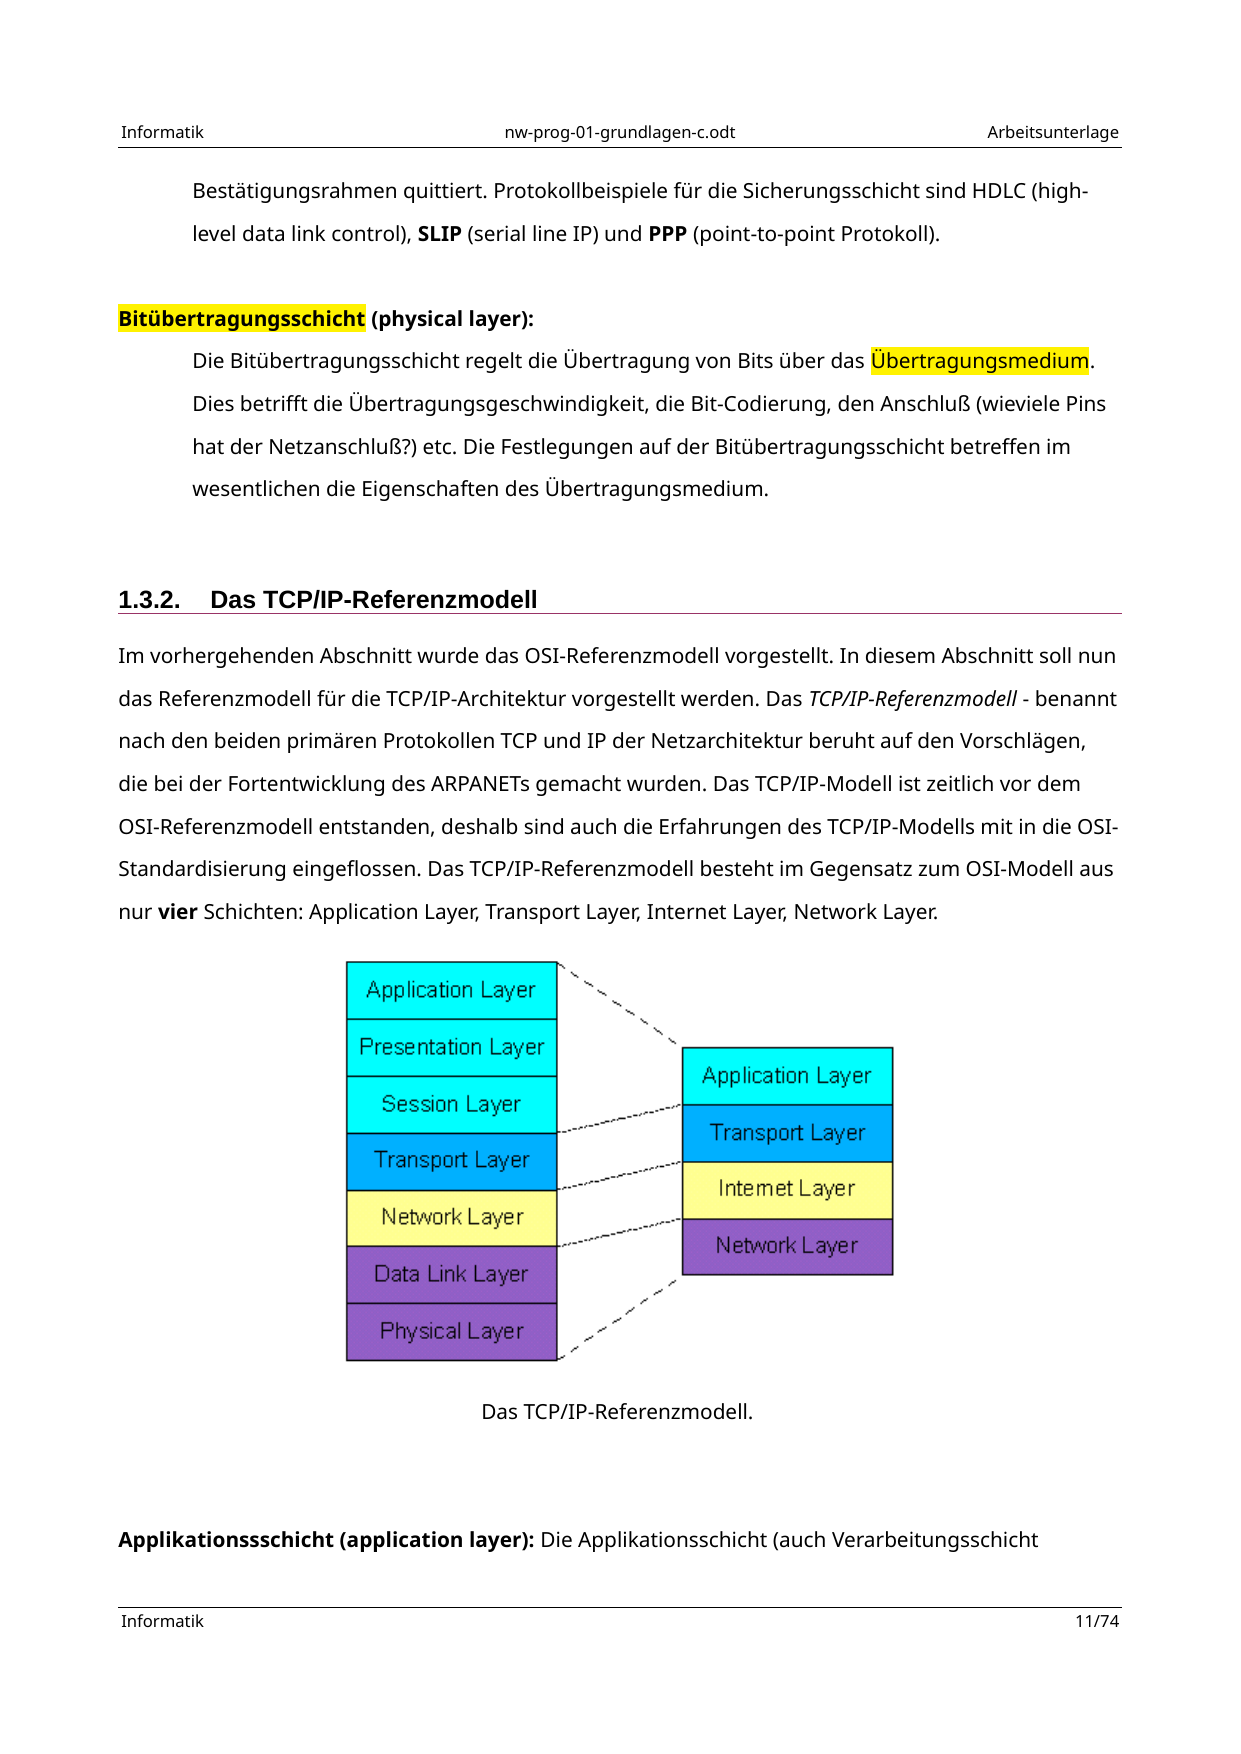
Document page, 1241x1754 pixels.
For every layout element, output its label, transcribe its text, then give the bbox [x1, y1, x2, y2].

text Bitübertragungsschicht (physical layer): [118, 304, 1122, 332]
picture [333, 948, 907, 1375]
text Applikationssschicht (application layer): Die Applikationsschicht (auch Verarbeitungsschicht [118, 1525, 1122, 1554]
text Im vorhergehenden Abschnitt wurde das OSI-Referenzmodell vorgestellt. In diesem Abschnitt soll nun das Referenzmodell für die TCP/IP-Architektur vorgestellt werden. Das TCP/IP-Referenzmodell - benannt nach den beiden primären Protokollen TCP und IP der Netzarchitektur beruht auf den Vorschlägen, die bei der Fortentwicklung des ARPANETs gemacht wurden. Das TCP/IP-Modell ist zeitlich vor dem OSI-Referenzmodell entstanden, deshalb sind auch die Erfahrungen des TCP/IP-Modells mit in die OSI-Standardisierung eingeflossen. Das TCP/IP-Referenzmodell besteht im Gegensatz zum OSI-Modell aus nur vier Schichten: Application Layer, Transport Layer, Internet Layer, Network Layer. [118, 641, 1122, 925]
text Das TCP/IP-Referenzmodell. [118, 939, 1122, 1426]
subtitle Das TCP/IP-Referenzmodell [118, 585, 1122, 613]
text Bestätigungsrahmen quittiert. Protokollbeispiele für die Sicherungsschicht sind HDLC (high-level data link control), SLIP (serial line IP) und PPP (point-to-point Protokoll). [192, 176, 1122, 247]
text Die Bitübertragungsschicht regelt die Übertragung von Bits über das Übertragungsmedium. Dies betrifft die Übertragungsgeschwindigkeit, die Bit-Codierung, den Anschluß (wieviele Pins hat der Netzanschluß?) etc. Die Festlegungen auf der Bitübertragungsschicht betreffen im wesentlichen die Eigenschaften des Übertragungsmedium. [192, 347, 1122, 503]
